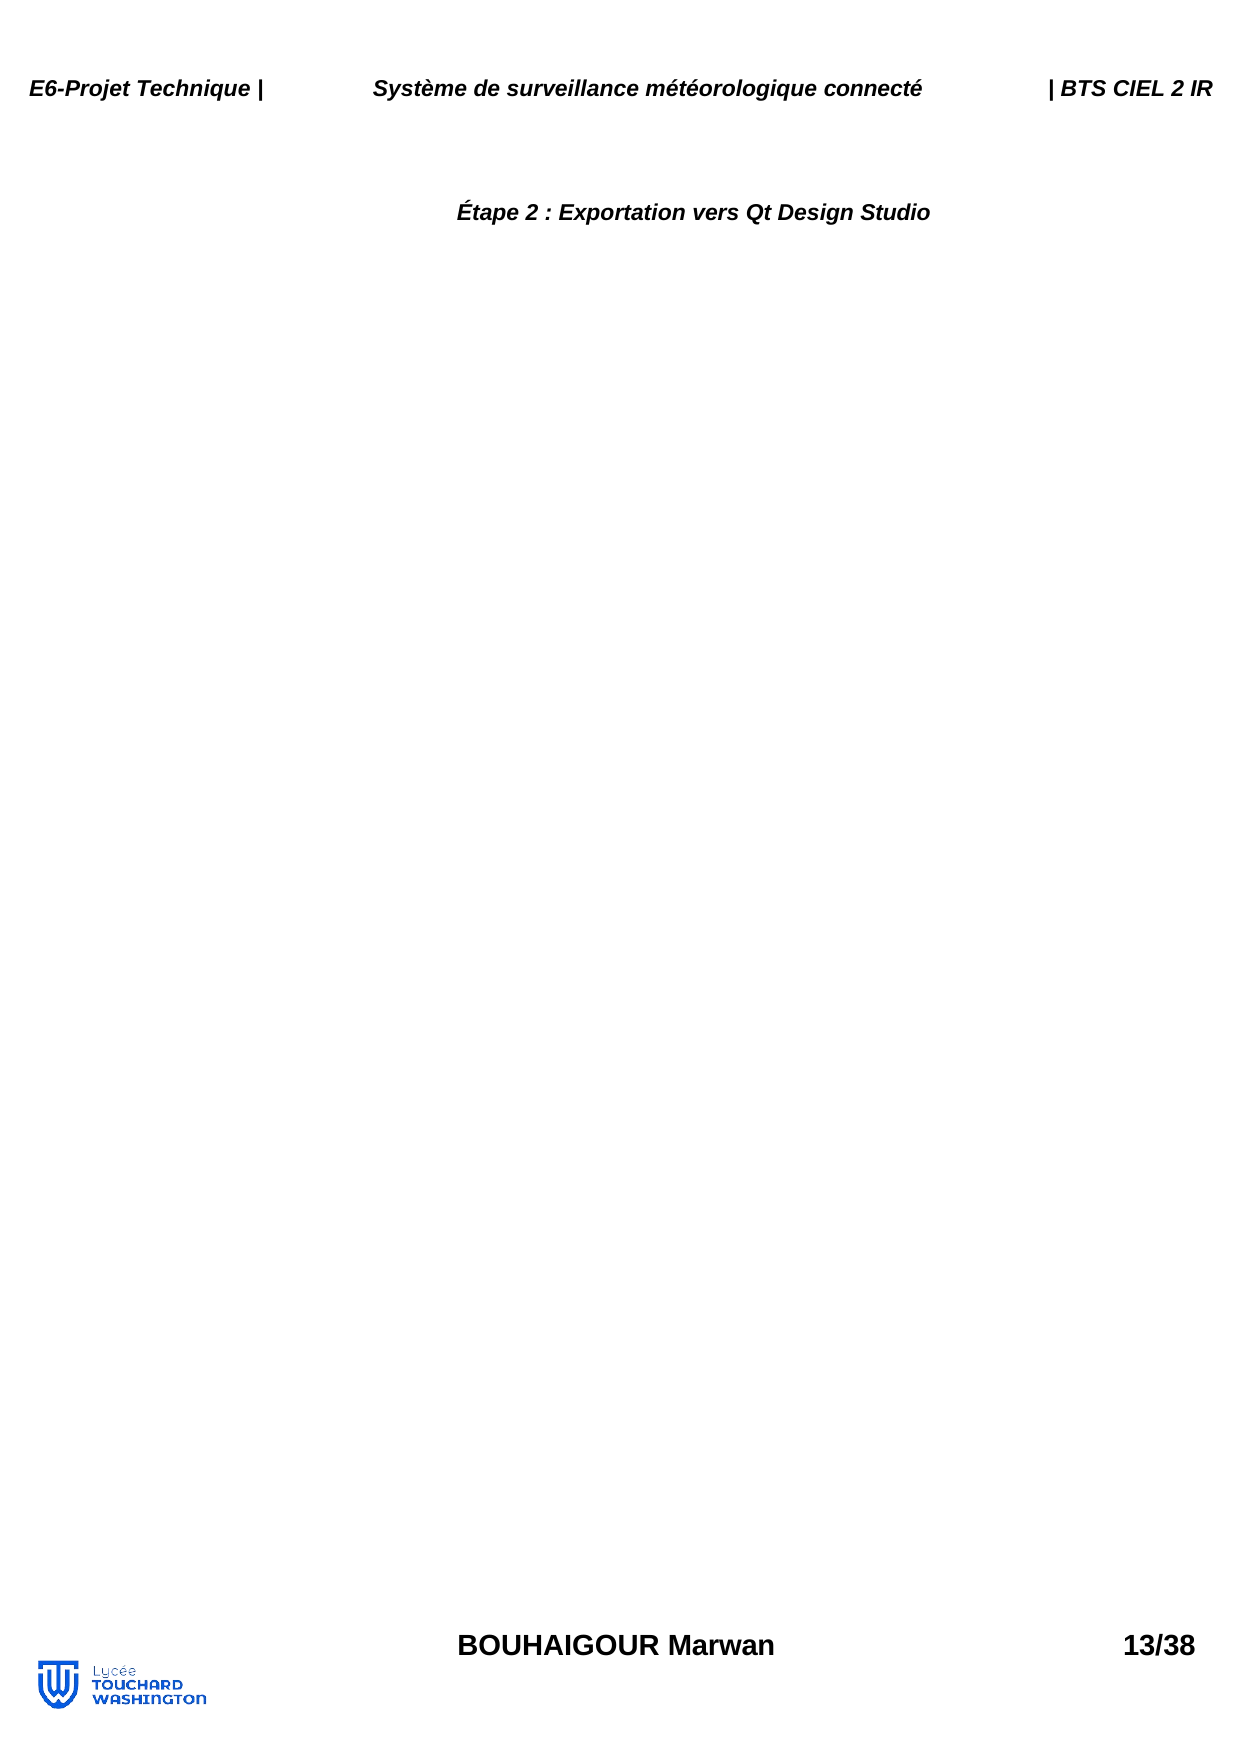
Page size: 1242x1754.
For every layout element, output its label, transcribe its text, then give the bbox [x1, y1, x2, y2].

subtitle Étape 2 : Exportation vers Qt Design Studio [457, 198, 1242, 225]
picture [0, 1622, 247, 1747]
